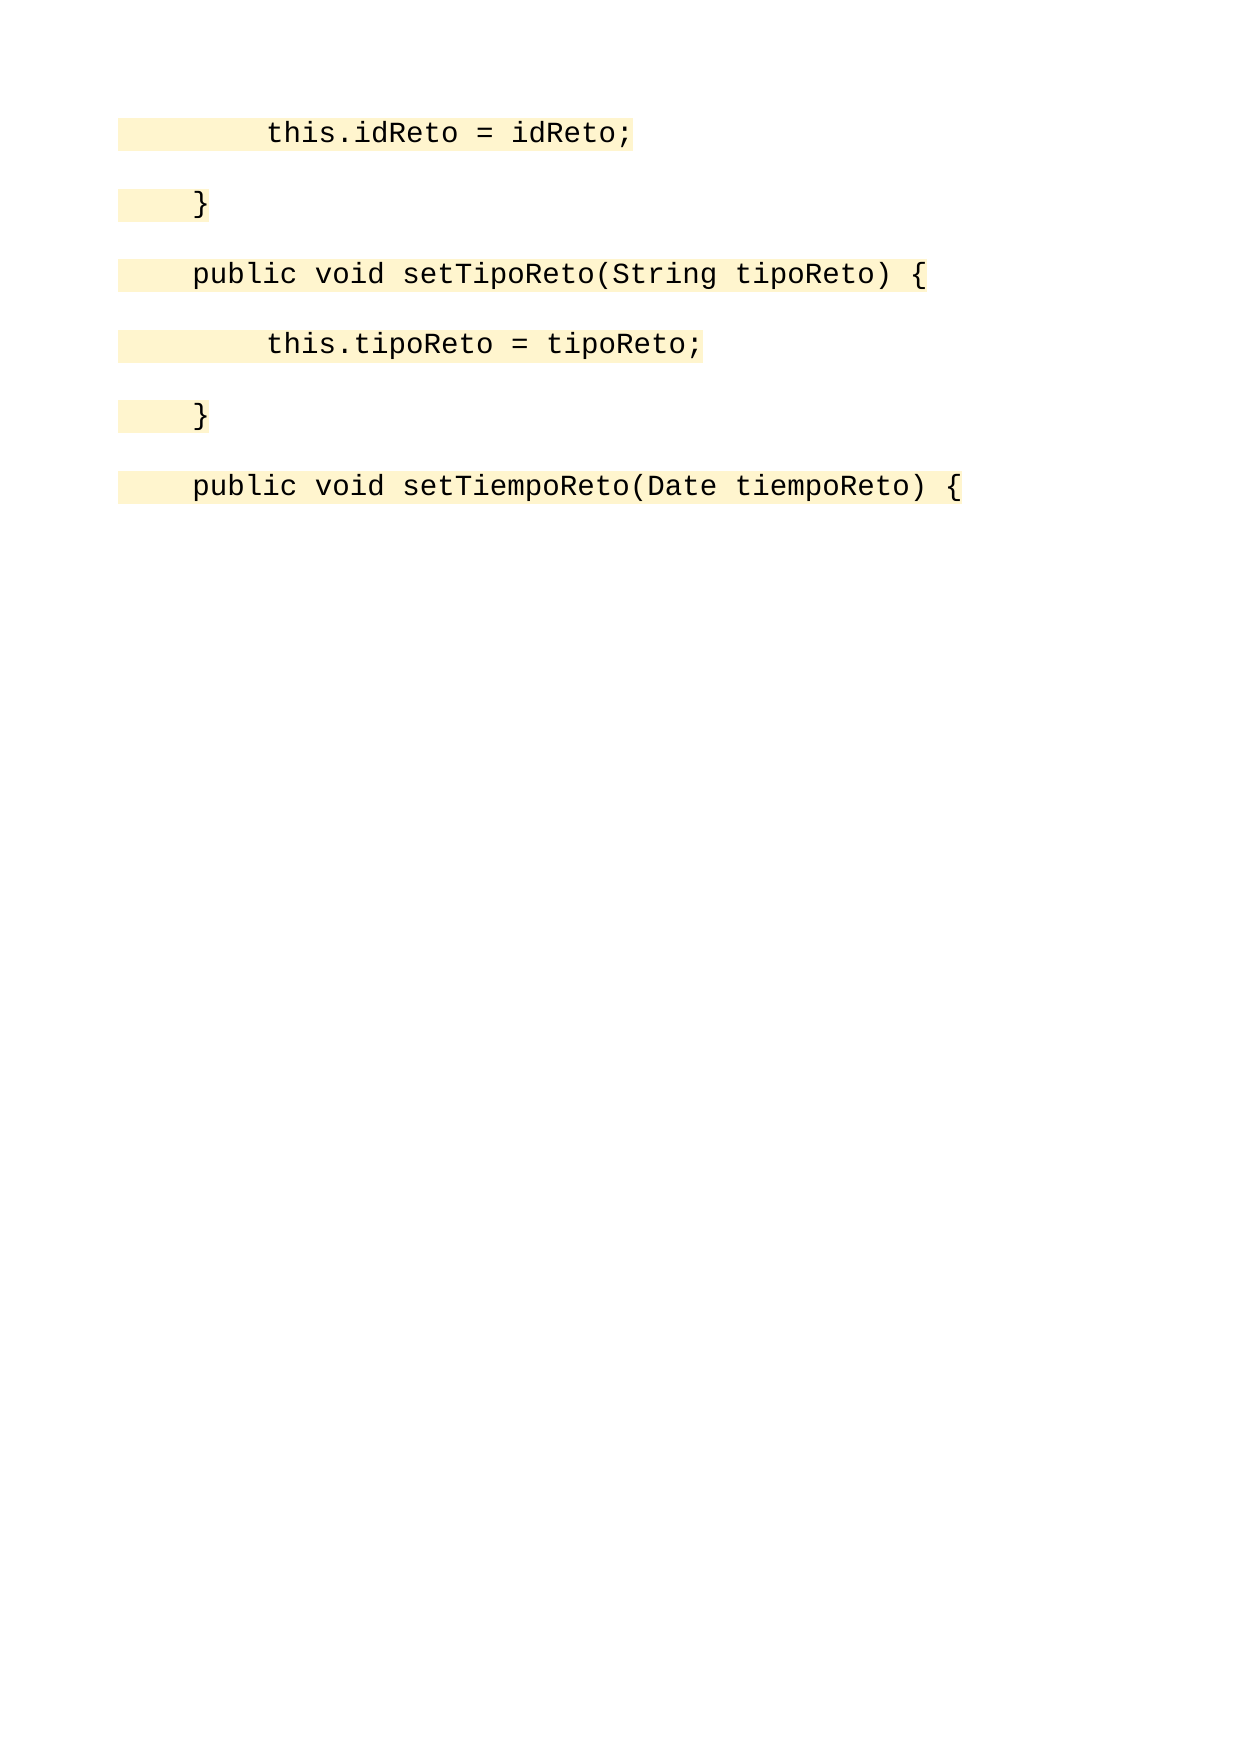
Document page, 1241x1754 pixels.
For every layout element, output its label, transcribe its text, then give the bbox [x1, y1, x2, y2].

text this.tipoReto = tipoReto; [703, 330, 1122, 363]
text public void setTiempoReto(Date tiempoReto) { [962, 471, 1122, 504]
text } [209, 189, 1122, 222]
text } [209, 400, 1122, 433]
text this.idReto = idReto; [633, 118, 1122, 151]
text public void setTipoReto(String tipoReto) { [927, 259, 1122, 292]
